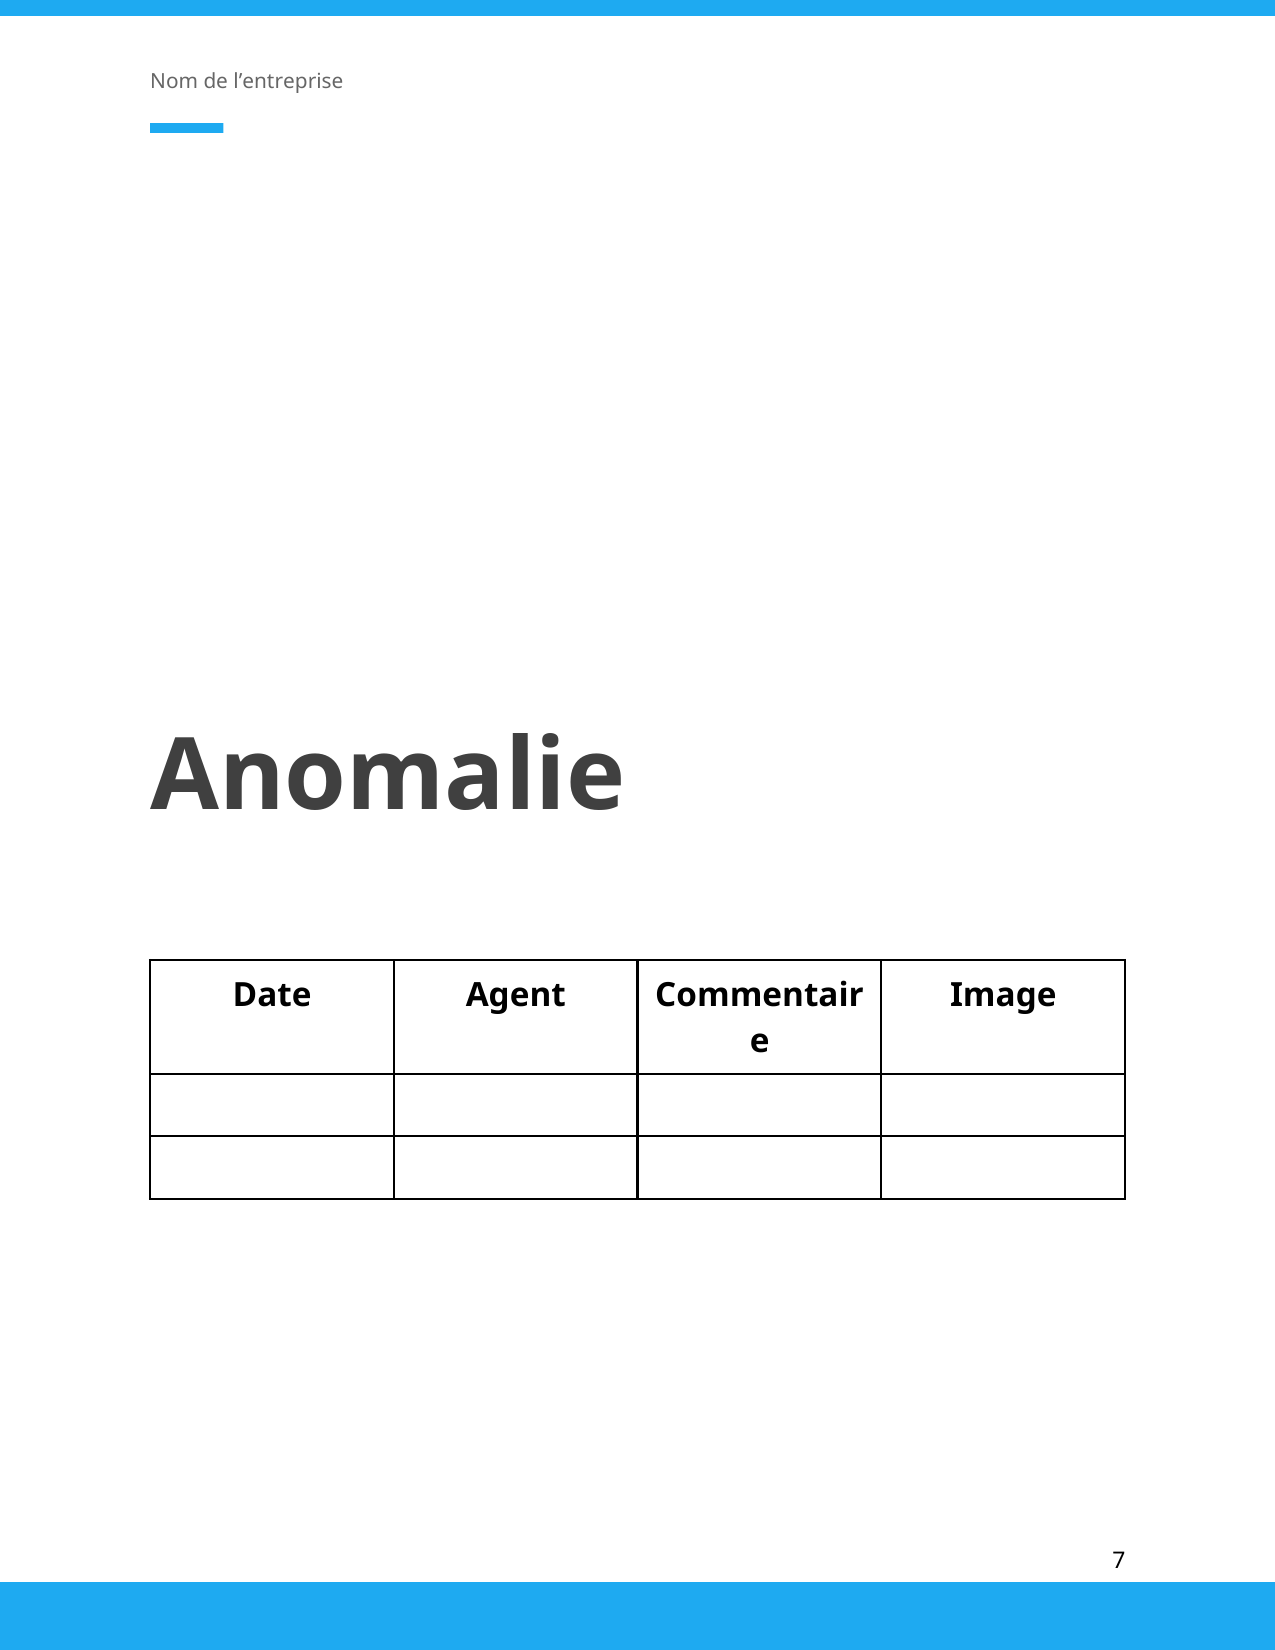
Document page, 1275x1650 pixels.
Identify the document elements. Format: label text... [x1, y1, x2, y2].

picture [0, 1582, 1275, 1650]
table_header Commentaire [639, 961, 880, 1072]
table_cell [882, 1075, 1124, 1135]
table_header Date [151, 961, 393, 1072]
picture [0, 0, 1275, 16]
table_cell [639, 1137, 880, 1198]
table_cell [151, 1075, 393, 1135]
table_header Agent [395, 961, 636, 1072]
table_header Image [882, 961, 1124, 1072]
table_cell [395, 1075, 636, 1135]
title Anomalie [150, 703, 1125, 839]
table_cell [639, 1075, 880, 1135]
table_cell [882, 1137, 1124, 1198]
picture [150, 123, 224, 133]
table_cell [395, 1137, 636, 1198]
table_cell [151, 1137, 393, 1198]
